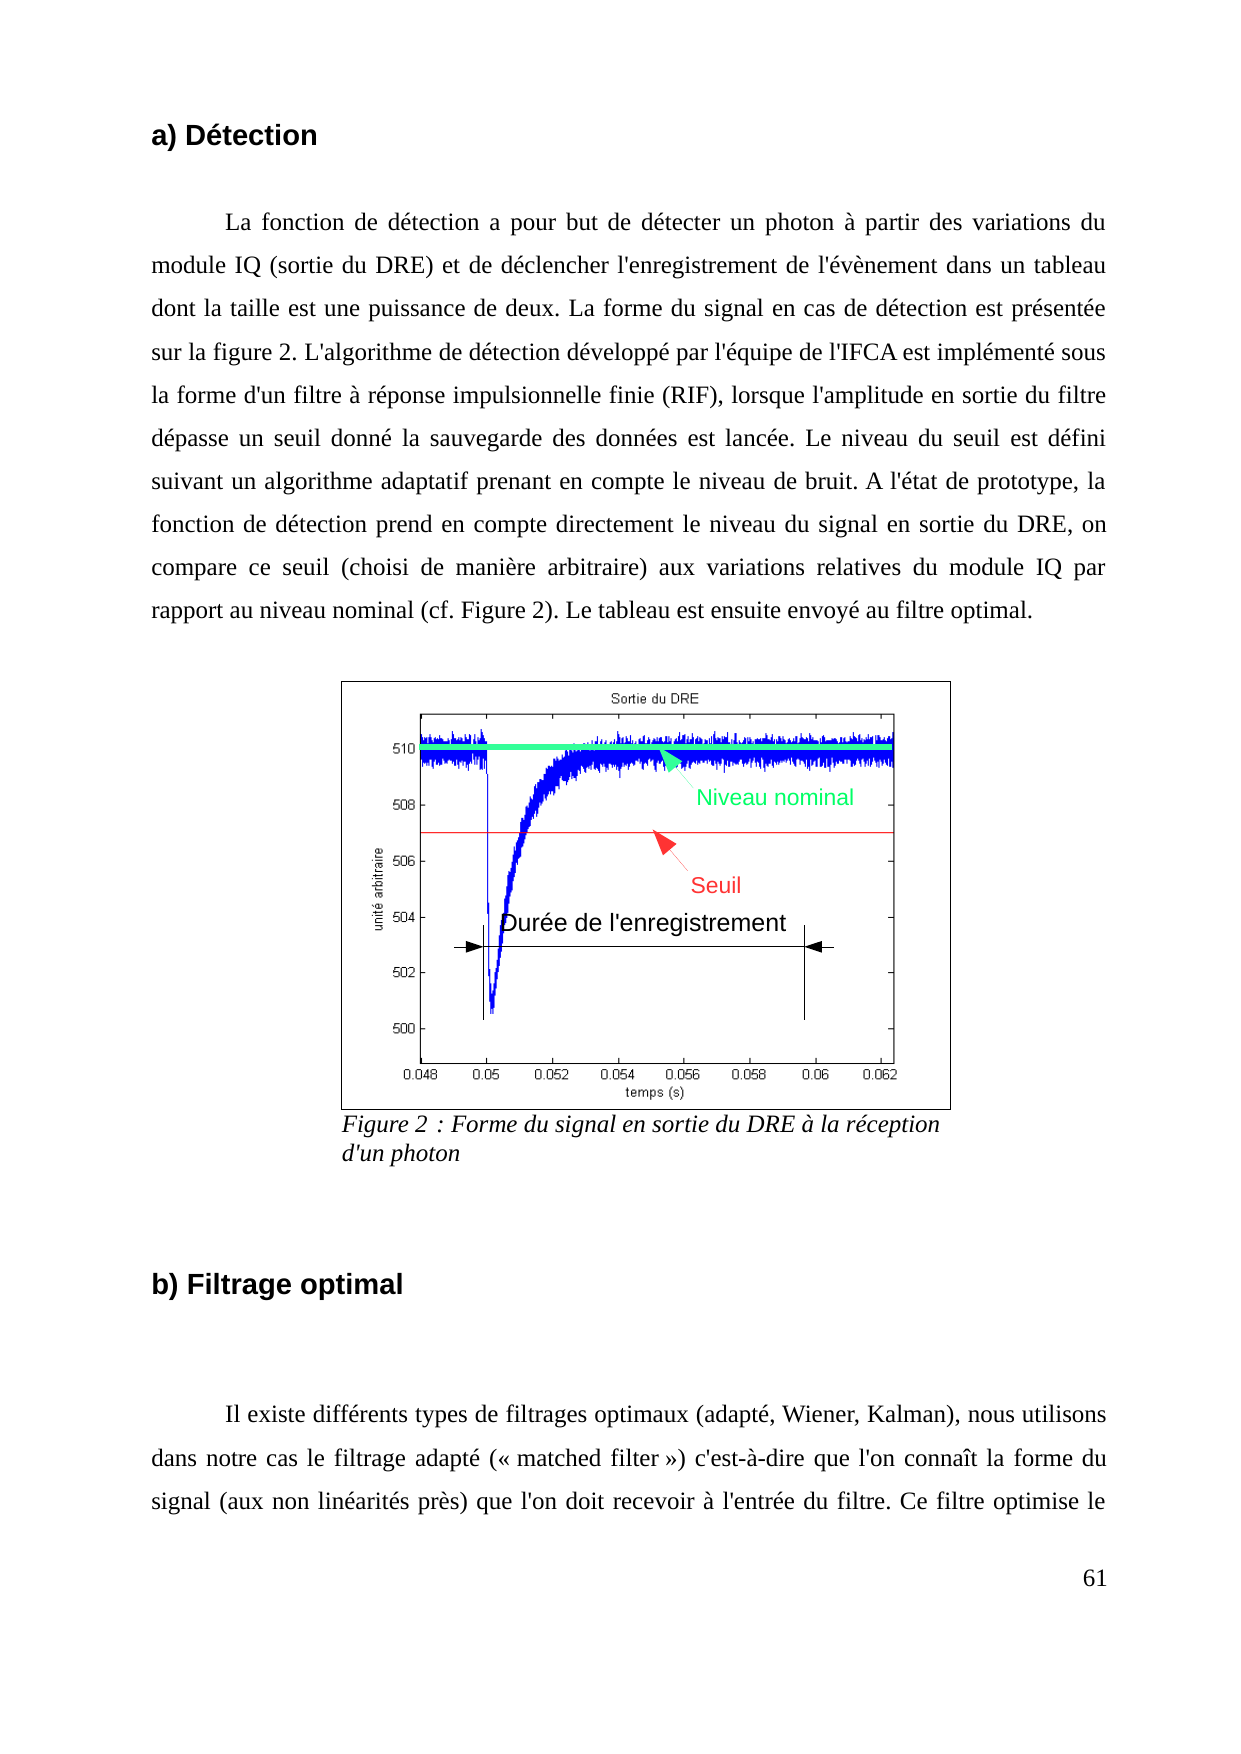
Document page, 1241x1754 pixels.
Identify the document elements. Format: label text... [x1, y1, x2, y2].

text Il existe différents types de filtrages optimaux (adapté, Wiener, Kalman), nous utilisons dans notre cas le filtrage adapté (« matched filter ») c'est-à-dire que l'on connaît la forme du signal (aux non linéarités près) que l'on doit recevoir à l'entrée du filtre. Ce filtre optimise le rapport signal sur bruit à l'instant de détection. Il y a plusieurs méthodes pour déterminer l'expression de la réponse impulsionnelle du filtre, on peut retrouver son expression en utilisant le maximum de vraisemblance. Pour le filtrage adapté on se trouve dans le cas de l'estimation en présence d'un bruit additif. On peut donc exprimer le problème sous la forme suivante :avec s le signal observé (dans notre cas le module IQ), r(θ) l'expression mathématique du signal utile (le signal de référence) avec θ le paramètre à estimer (l'amplitude) et b un bruit que l'on considérera dans un premier temps comme gaussien blanc et centré (et stationnaire). En se basant sur l'estimateur du maximum de vraisemblance (qui est celui des moindres carrés dans ce cas précis) on trouve l'expression du filtre adapté : θ0 = arg maxθ (sTr). Le paramètre optimal est donc celui qui maximise le produit scalaire entre le signal observé et le signal de référence. Traduit sous la forme d'un filtre FIR on a: avec y la sortie du filtre et h la réponse impulsionnelle telle que avec N le nombre de points du signal de référence. La réponse impulsionnelle du filtre est le signal de référence renversé si le bruit est gaussien et blanc. Autrement si le bruit est corrélé (non blanc) il faut rajouter une étape de blanchissement qui s'applique à la fois au signal observé et au signal de référence : avec Σ la matrice de covariance du bruit, on aura θ0 = arg maxθ (sT Σ -1r) et donc la réponse impulsionnelle du filtre sera le signal de référence multipliée par l'inverse de la matrice de covariance renversé. Le maximum local en sortie du filtre nous donnera notre estimation du paramètre recherché : l'amplitude du pulse qui est proportionnelle (aux non linéarités près) à l'énergie du rayon X. [151, 1399, 1108, 1514]
text La fonction de détection a pour but de détecter un photon à partir des variations du module IQ (sortie du DRE) et de déclencher l'enregistrement de l'évènement dans un tableau dont la taille est une puissance de deux. La forme du signal en cas de détection est présentée sur la figure 2. L'algorithme de détection développé par l'équipe de l'IFCA est implémenté sous la forme d'un filtre à réponse impulsionnelle finie (RIF), lorsque l'amplitude en sortie du filtre dépasse un seuil donné la sauvegarde des données est lancée. Le niveau du seuil est défini suivant un algorithme adaptatif prenant en compte le niveau de bruit. A l'état de prototype, la fonction de détection prend en compte directement le niveau du signal en sortie du DRE, on compare ce seuil (choisi de manière arbitraire) aux variations relatives du module IQ par rapport au niveau nominal (cf. Figure 2). Le tableau est ensuite envoyé au filtre optimal. [151, 207, 1108, 624]
subtitle a) Détection [151, 118, 1108, 152]
subtitle b) Filtrage optimal [151, 1267, 1108, 1301]
picture [342, 682, 950, 1109]
text Figure 2 : Forme du signal en sortie du DRE à la réception d'un photon [342, 1110, 950, 1167]
